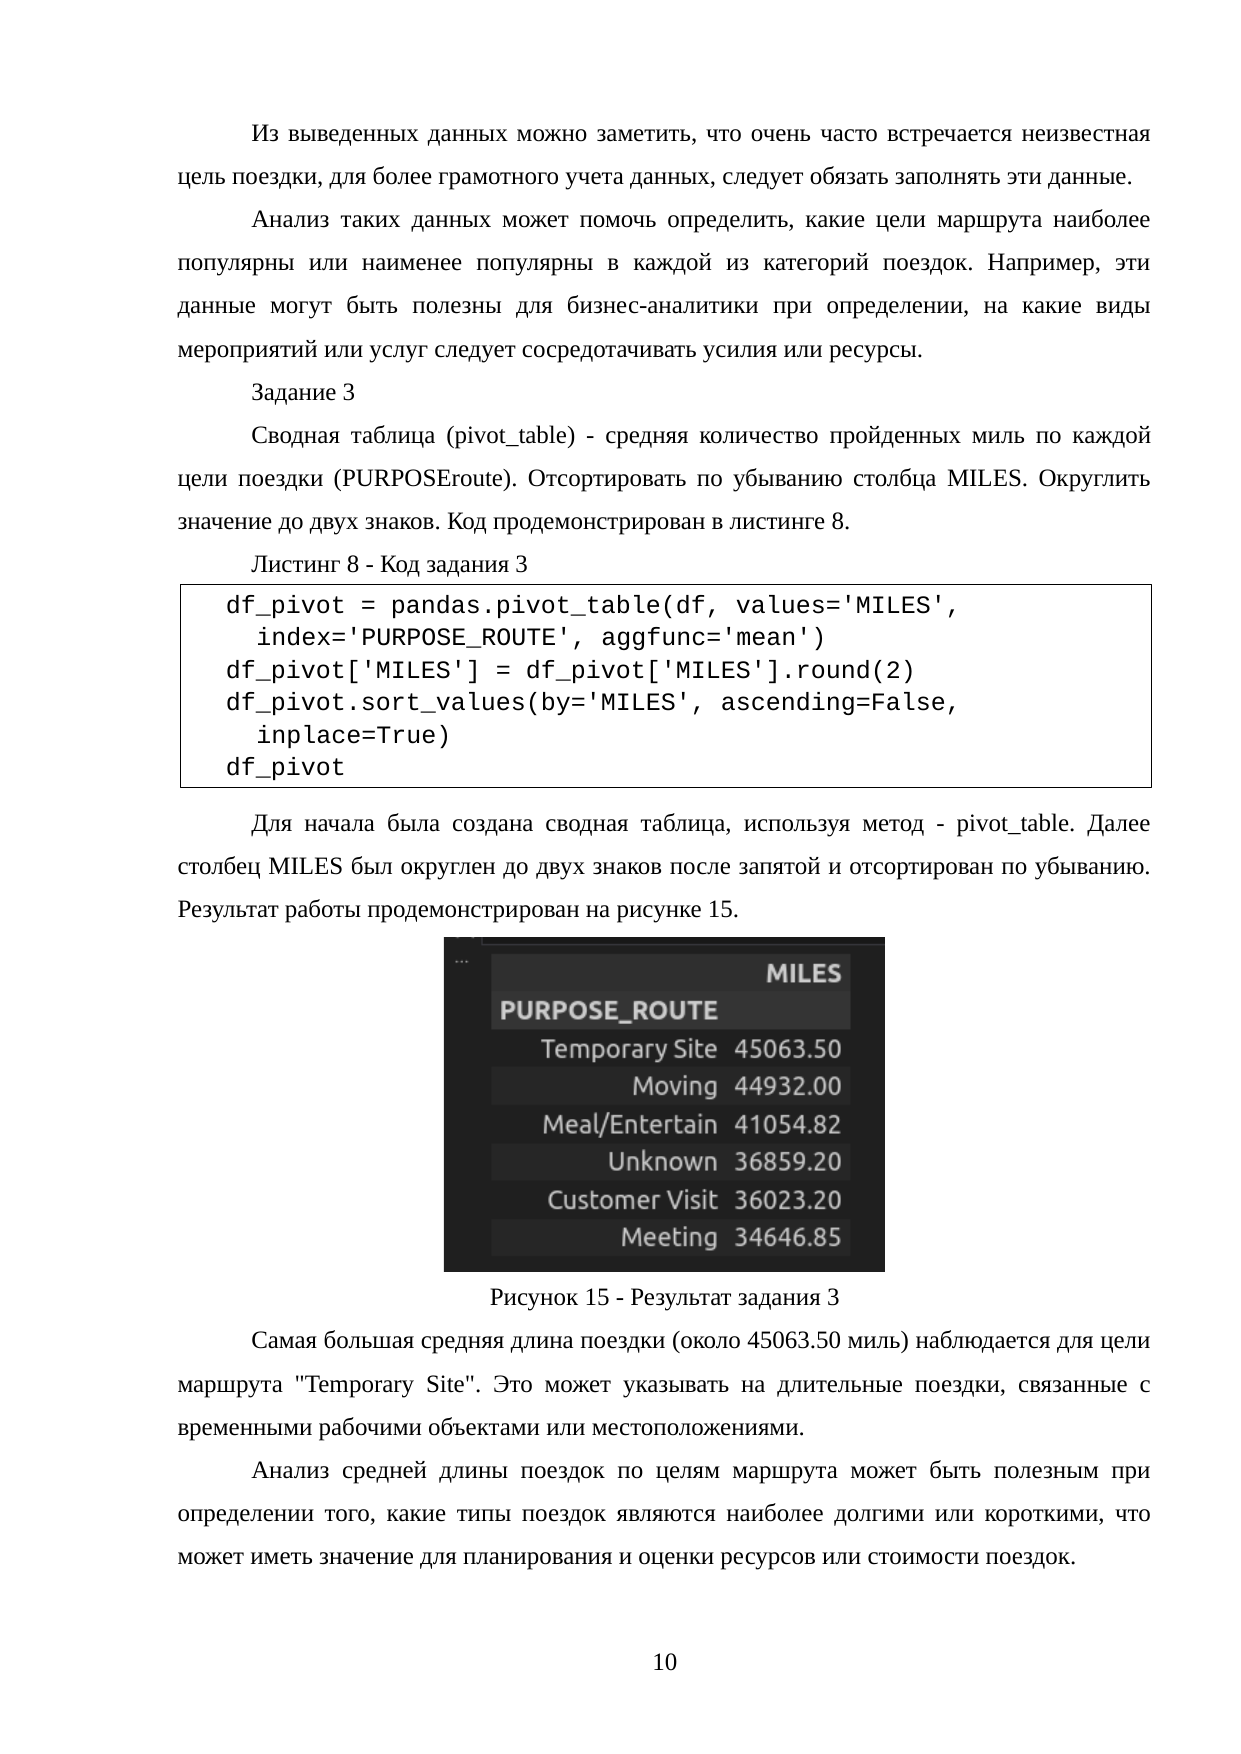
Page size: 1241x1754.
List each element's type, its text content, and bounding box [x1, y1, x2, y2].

text Анализ таких данных может помочь определить, какие цели маршрута наиболее популярны или наименее популярны в каждой из категорий поездок. Например, эти данные могут быть полезны для бизнес-аналитики при определении, на какие виды мероприятий или услуг следует сосредотачивать усилия или ресурсы. [177, 204, 1152, 362]
text Рисунок 15 - Результат задания 3 [177, 1282, 1152, 1311]
text Для начала была создана сводная таблица, используя метод - pivot_table. Далее столбец MILES был округлен до двух знаков после запятой и отсортирован по убыванию. Результат работы продемонстрирован на рисунке 15. [177, 808, 1152, 923]
text Самая большая средняя длина поездки (около 45063.50 миль) наблюдается для цели маршрута "Temporary Site". Это может указывать на длительные поездки, связанные с временными рабочими объектами или местоположениями. [177, 1326, 1152, 1441]
text Сводная таблица (pivot_table) - средняя количество пройденных миль по каждой цели поездки (PURPOSEroute). Отсортировать по убыванию столбца MILES. Округлить значение до двух знаков. Код продемонстрирован в листинге 8. [177, 420, 1152, 535]
text Из выведенных данных можно заметить, что очень часто встречается неизвестная цель поездки, для более грамотного учета данных, следует обязать заполнять эти данные. [177, 118, 1152, 190]
text Задание 3 [177, 377, 1152, 406]
text Листинг 8 - Код задания 3 [177, 549, 1152, 578]
text Анализ средней длины поездок по целям маршрута может быть полезным при определении того, какие типы поездок являются наиболее долгими или короткими, что может иметь значение для планирования и оценки ресурсов или стоимости поездок. [177, 1455, 1152, 1570]
picture [443, 937, 885, 1272]
